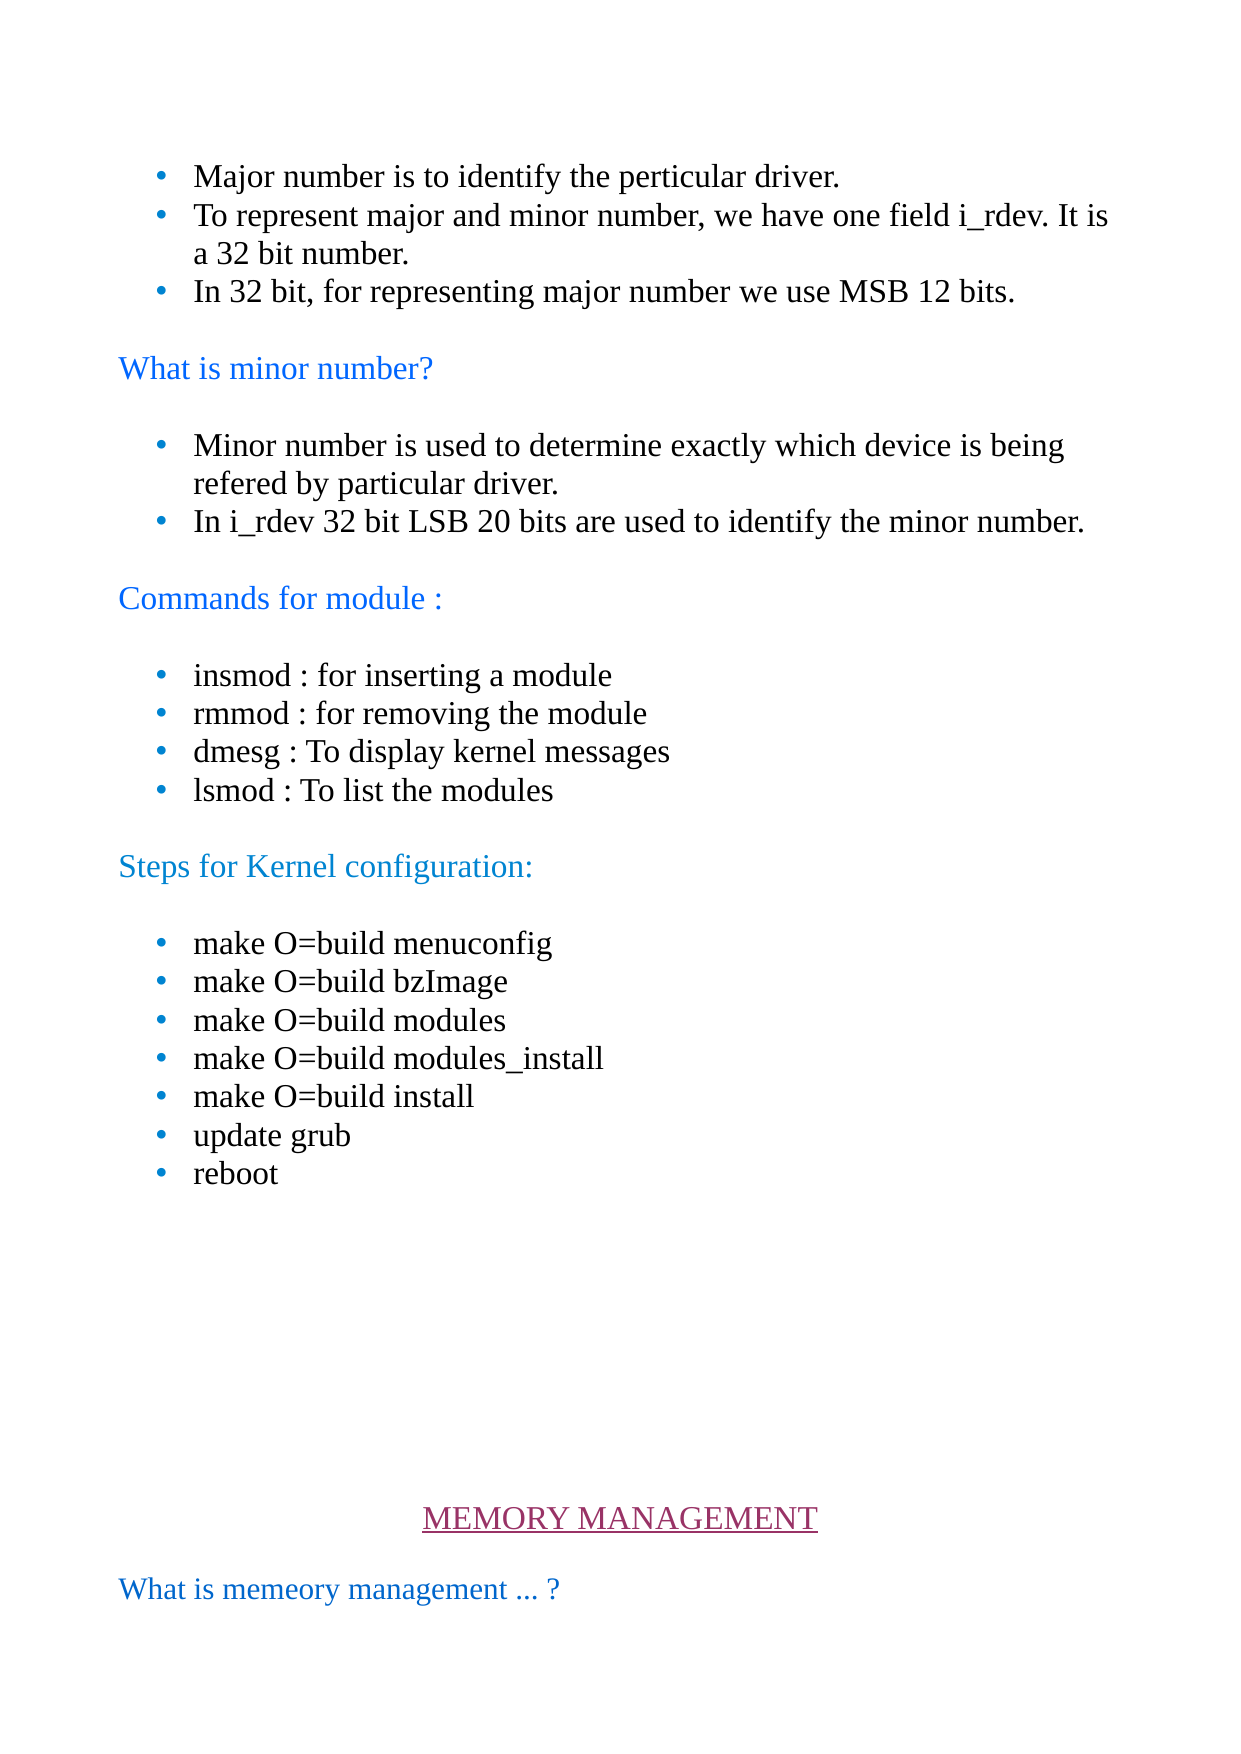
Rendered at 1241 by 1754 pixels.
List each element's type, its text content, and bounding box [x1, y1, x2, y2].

text What is memeory management ... ? [118, 1570, 1122, 1606]
text Commands for module : [118, 578, 1122, 616]
list make O=build modules_install [156, 1038, 1122, 1076]
list Minor number is used to determine exactly which device is being refered by particular driver. [156, 425, 1122, 501]
list Major number is to identify the perticular driver. [156, 156, 1122, 195]
list make O=build menuconfig [156, 923, 1122, 961]
list To represent major and minor number, we have one field i_rdev. It is a 32 bit number. [156, 195, 1122, 271]
list make O=build modules [156, 1000, 1122, 1038]
text Steps for Kernel configuration: [118, 846, 1122, 885]
list reboot [156, 1153, 1122, 1191]
list make O=build bzImage [156, 961, 1122, 1000]
text MEMORY MANAGEMENT [118, 1498, 1122, 1536]
list lsmod : To list the modules [156, 770, 1122, 808]
list In i_rdev 32 bit LSB 20 bits are used to identify the minor number. [156, 501, 1122, 540]
text What is minor number? [118, 348, 1122, 386]
list rmmod : for removing the module [156, 693, 1122, 731]
list In 32 bit, for representing major number we use MSB 12 bits. [156, 271, 1122, 310]
list dmesg : To display kernel messages [156, 731, 1122, 770]
list make O=build install [156, 1076, 1122, 1115]
list insmod : for inserting a module [156, 655, 1122, 693]
list update grub [156, 1115, 1122, 1153]
